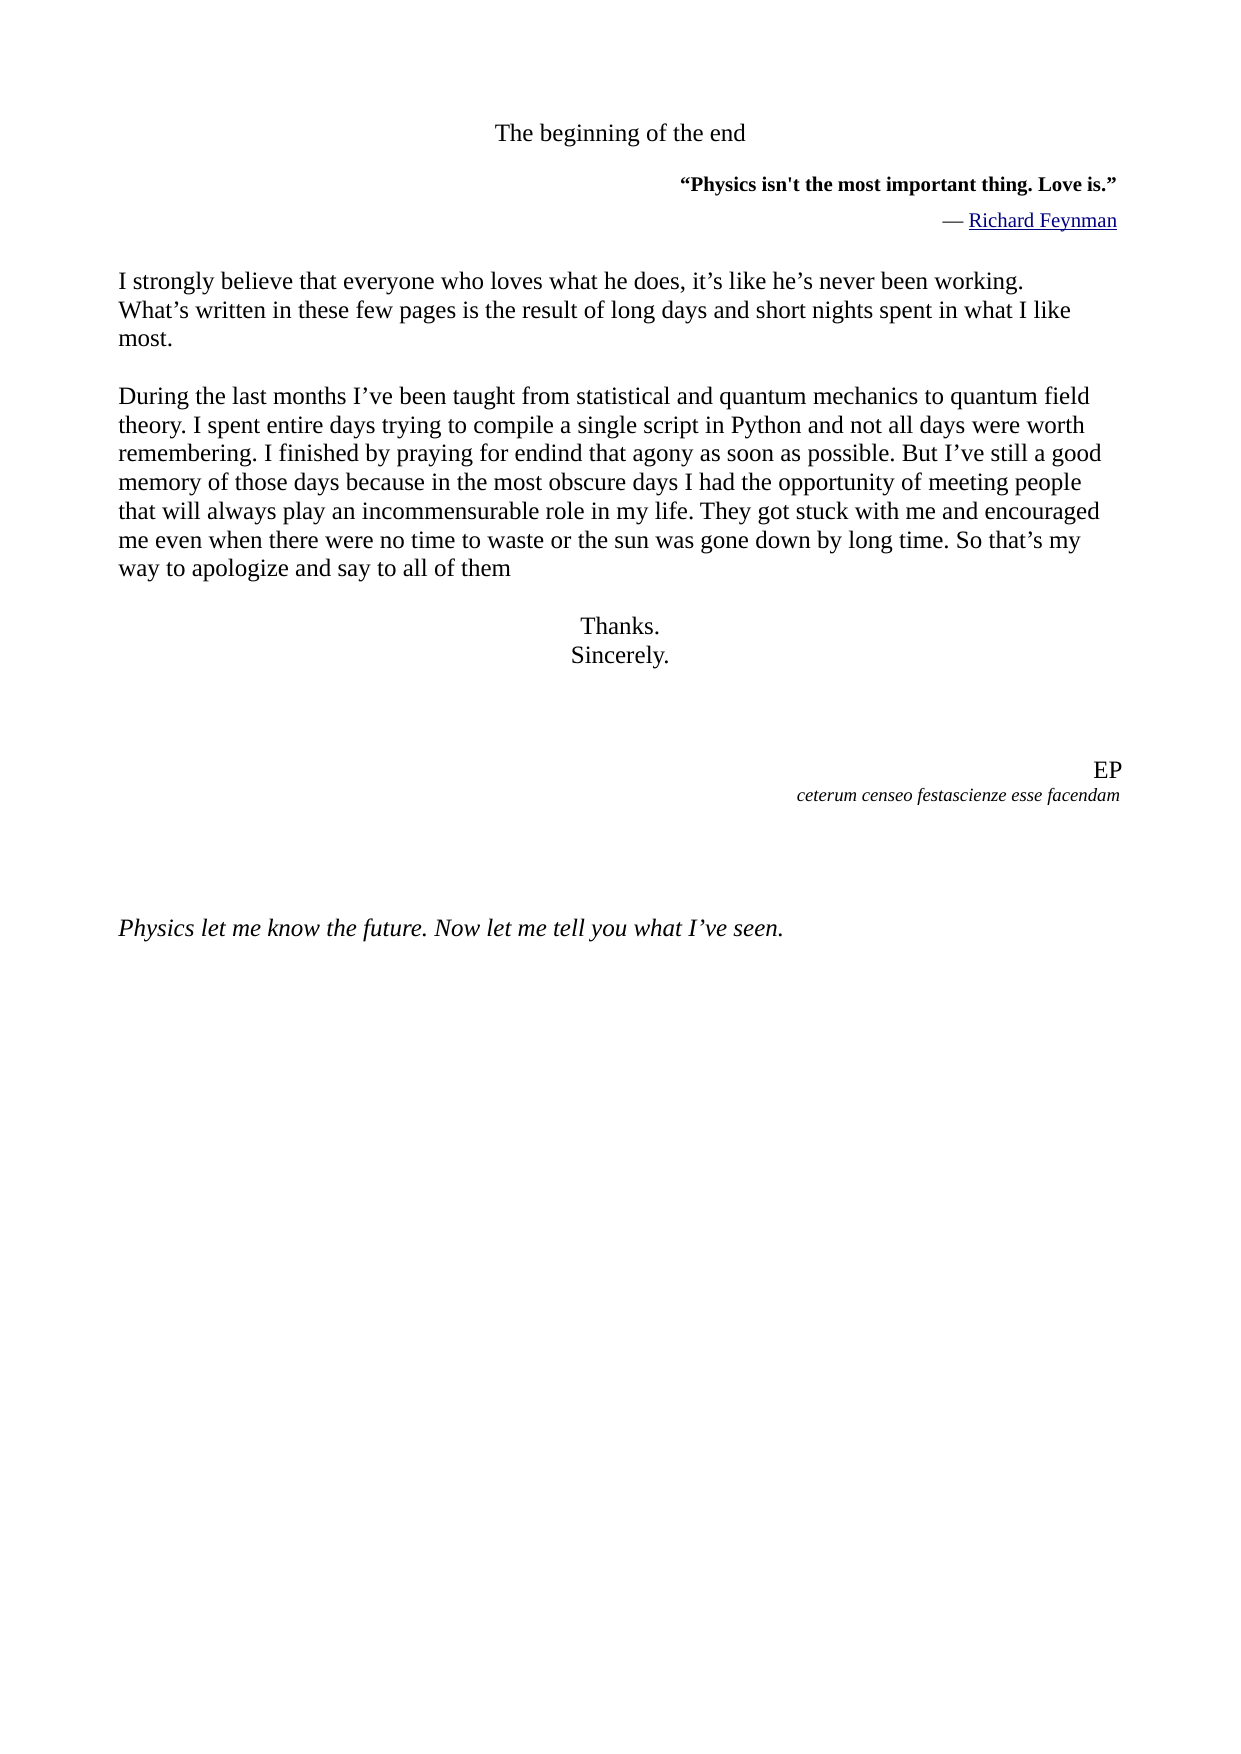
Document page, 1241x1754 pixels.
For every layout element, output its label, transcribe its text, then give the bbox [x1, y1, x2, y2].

subtitle “Physics isn't the most important thing. Love is.” [118, 172, 1122, 196]
text During the last months I’ve been taught from statistical and quantum mechanics to quantum field theory. I spent entire days trying to compile a single script in Python and not all days were worth remembering. I finished by praying for endind that agony as soon as possible. But I’ve still a good memory of those days because in the most obscure days I had the opportunity of meeting people that will always play an incommensurable role in my life. They got stuck with me and encouraged me even when there were no time to waste or the sun was gone down by long time. So that’s my way to apologize and say to all of them [118, 381, 1122, 582]
text Physics let me know the future. Now let me tell you what I’ve seen. [118, 913, 1122, 942]
text ceterum censeo festascienze esse facendam [118, 783, 1122, 805]
text ― Richard Feynman [118, 208, 1122, 232]
text I strongly believe that everyone who loves what he does, it’s like he’s never been working. [118, 266, 1122, 295]
text EP [118, 755, 1122, 783]
text Sincerely. [118, 640, 1122, 668]
text What’s written in these few pages is the result of long days and short nights spent in what I like most. [118, 295, 1122, 352]
text The beginning of the end [118, 118, 1122, 147]
text Thanks. [118, 611, 1122, 640]
